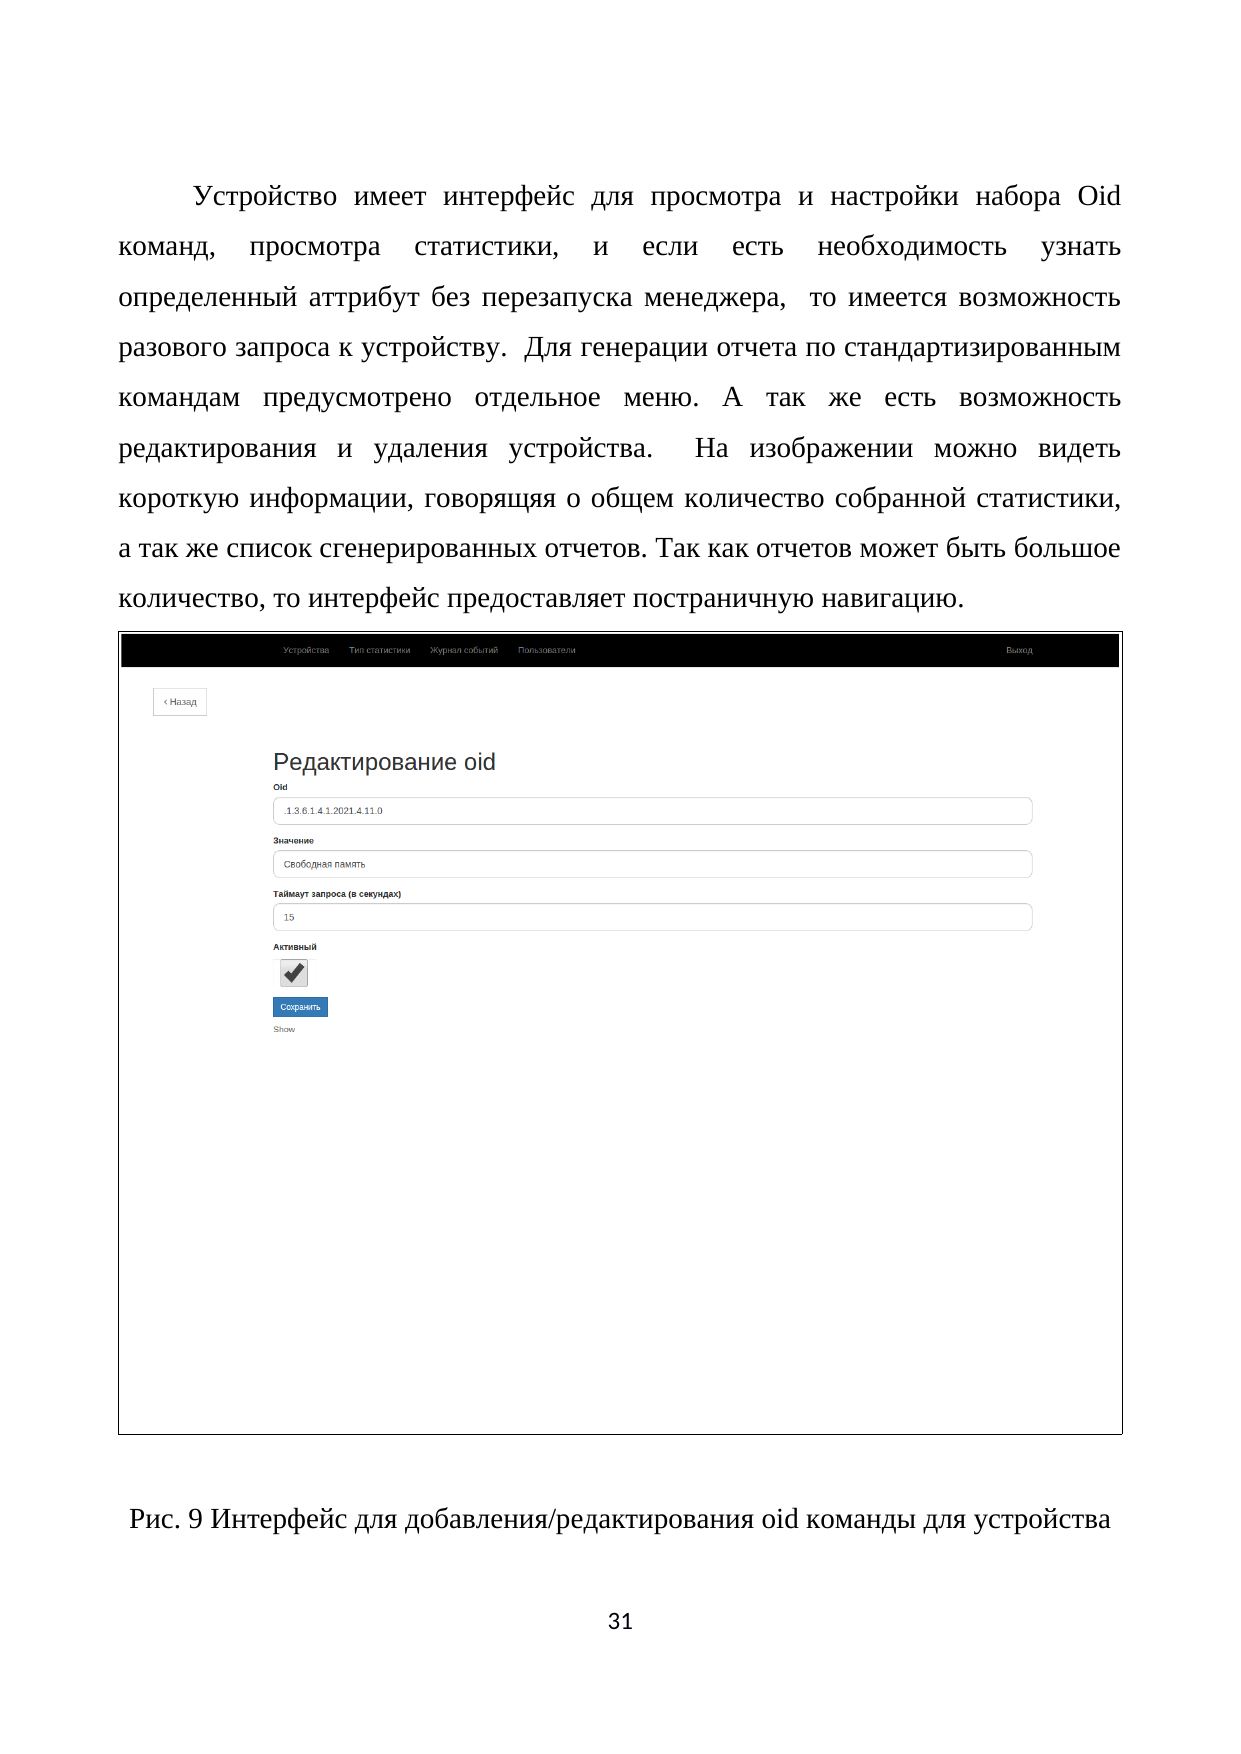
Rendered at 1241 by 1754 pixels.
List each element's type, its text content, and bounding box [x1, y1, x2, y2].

picture [121, 633, 1119, 1431]
text Устройство имеет интерфейс для просмотра и настройки набора Oid команд, просмотра статистики, и если есть необходимость узнать определенный аттрибут без перезапуска менеджера, то имеется возможность разового запроса к устройству. Для генерации отчета по стандартизированным командам предусмотрено отдельное меню. А так же есть возможность редактирования и удаления устройства. На изображении можно видеть короткую информации, говорящяя о общем количество собранной статистики, а так же список сгенерированных отчетов. Так как отчетов может быть большое количество, то интерфейс предоставляет постраничную навигацию. [118, 178, 1122, 614]
text Рис. 9 Интерфейс для добавления/редактирования oid команды для устройства [118, 1501, 1122, 1535]
